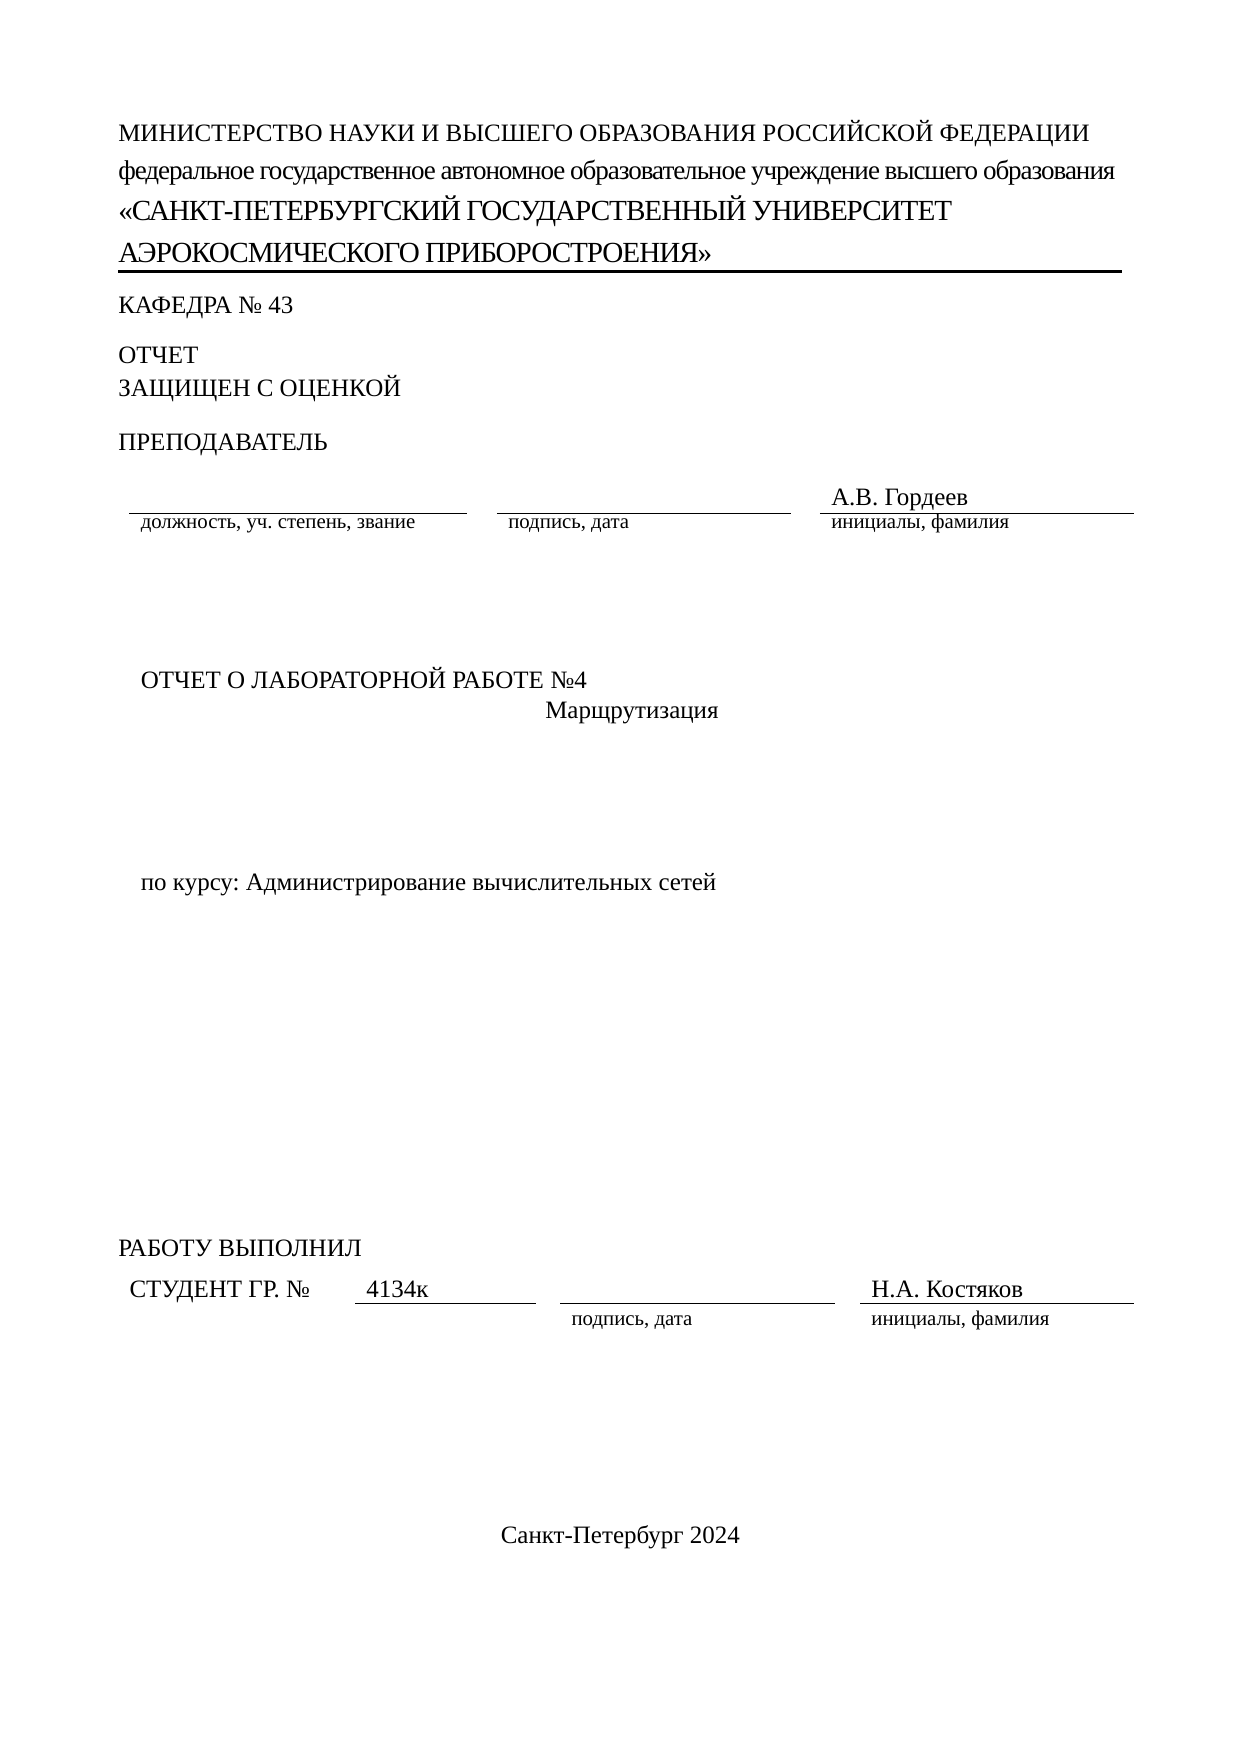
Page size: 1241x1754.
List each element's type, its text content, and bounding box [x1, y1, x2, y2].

table_header [560, 1262, 835, 1303]
table_header [791, 470, 820, 512]
table_cell [129, 966, 1134, 1025]
table_header [536, 1262, 560, 1303]
text РАБОТУ ВЫПОЛНИЛ [118, 1233, 1122, 1262]
text КАФЕДРА № 43 [118, 290, 1122, 319]
text федеральное государственное автономное образовательное учреждение высшего образования [118, 154, 1122, 185]
table_header [129, 470, 467, 512]
text МИНИСТЕРСТВО НАУКИ И ВЫСШЕГО ОБРАЗОВАНИЯ РОССИЙСКОЙ ФЕДЕРАЦИИ [118, 118, 1122, 147]
table_cell [129, 1025, 1134, 1058]
table_header [467, 470, 497, 512]
table_header ОТЧЕТ О ЛАБОРАТОРНОЙ РАБОТЕ №4 [129, 565, 1134, 695]
text ПРЕПОДАВАТЕЛЬ [118, 427, 1122, 456]
table_header А.В. Гордеев [820, 470, 1134, 512]
table_header [497, 470, 791, 512]
table_cell подпись, дата [497, 514, 791, 532]
table_header [835, 1262, 860, 1303]
text ОТЧЕТ ЗАЩИЩЕН С ОЦЕНКОЙ [118, 340, 1122, 402]
table_cell инициалы, фамилия [820, 514, 937, 532]
table_cell должность, уч. степень, звание [129, 514, 467, 532]
table_cell инициалы, фамилия [939, 514, 1134, 532]
table_cell [791, 513, 820, 532]
table_header СТУДЕНТ ГР. № [129, 1262, 355, 1303]
text АЭРОКОСМИЧЕСКОГО ПРИБОРОСТРОЕНИЯ» [118, 235, 1122, 270]
table_cell подпись, дата [560, 1304, 835, 1333]
table_header Н.А. Костяков [860, 1262, 1134, 1303]
table_cell [129, 1303, 355, 1333]
table_cell по курсу: Администрирование вычислительных сетей [129, 855, 1134, 966]
table_cell [835, 1303, 860, 1333]
table_cell инициалы, фамилия [860, 1304, 1134, 1333]
table_cell Марщрутизация [129, 695, 1134, 855]
table_cell [467, 513, 497, 532]
text Санкт-Петербург 2024 [118, 1520, 1122, 1606]
table_cell [536, 1303, 560, 1333]
table_header 4134к [355, 1262, 536, 1303]
text «САНКТ-ПЕТЕРБУРГСКИЙ ГОСУДАРСТВЕННЫЙ УНИВЕРСИТЕТ [118, 193, 1122, 226]
table_cell [355, 1304, 536, 1333]
